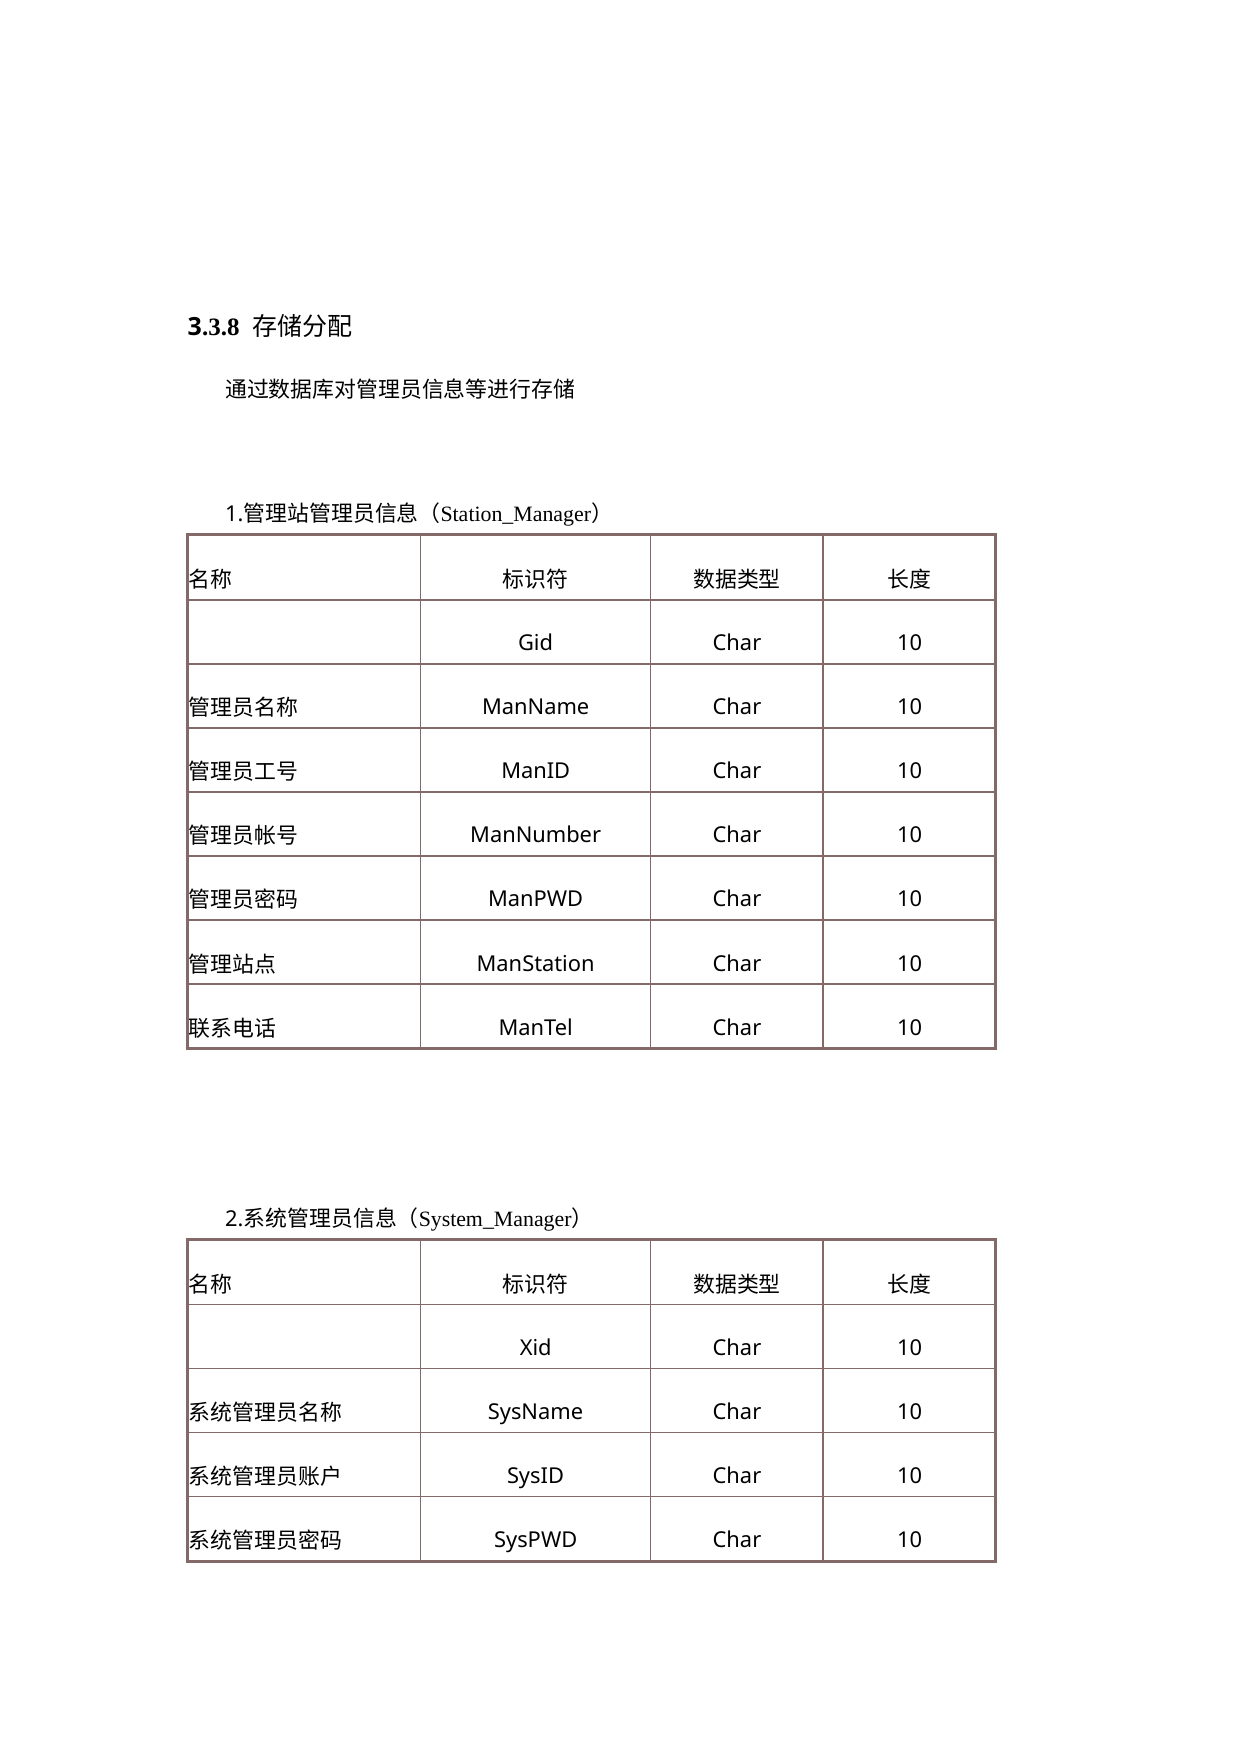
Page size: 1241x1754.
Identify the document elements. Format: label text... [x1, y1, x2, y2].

table_cell Char [651, 1369, 822, 1432]
table_cell 系统管理员账户 [189, 1433, 420, 1496]
table_cell [189, 601, 420, 663]
table_cell ManTel [421, 985, 650, 1047]
table_cell 管理员帐号 [189, 793, 420, 855]
table_header 数据类型 [651, 1241, 822, 1303]
table_cell ManID [421, 729, 650, 791]
table_cell 管理员名称 [189, 665, 420, 727]
table_cell 管理员密码 [189, 857, 420, 919]
table_cell SysPWD [421, 1497, 650, 1560]
table_header 标识符 [421, 1241, 650, 1303]
table_cell 10 [824, 729, 994, 791]
table_cell SysName [421, 1369, 650, 1432]
table_header 数据类型 [651, 536, 822, 599]
table_cell Char [651, 729, 822, 791]
table_cell 管理站点 [189, 921, 420, 983]
table_cell Gid [421, 601, 650, 663]
text 3.3.8 存储分配 [187, 283, 1053, 346]
table_cell ManNumber [421, 793, 650, 855]
table_header 名称 [189, 536, 420, 599]
table_cell 10 [824, 1305, 994, 1368]
table_cell 10 [824, 985, 994, 1047]
table_cell 系统管理员密码 [189, 1497, 420, 1560]
table_cell Char [651, 985, 822, 1047]
table_cell Char [651, 1497, 822, 1560]
text 2.系统管理员信息（System_Manager） [225, 1175, 1053, 1238]
table_cell 系统管理员名称 [189, 1369, 420, 1432]
table_header 长度 [824, 1241, 994, 1303]
table_cell SysID [421, 1433, 650, 1496]
table_cell Char [651, 1305, 822, 1368]
table_cell 10 [824, 1497, 994, 1560]
table_cell ManName [421, 665, 650, 727]
table_cell Char [651, 857, 822, 919]
table_header 名称 [189, 1241, 420, 1303]
table_header 标识符 [421, 536, 650, 599]
table_cell Char [651, 665, 822, 727]
table_cell 联系电话 [189, 985, 420, 1047]
table_cell ManStation [421, 921, 650, 983]
table_cell Char [651, 793, 822, 855]
text 1.管理站管理员信息（Station_Manager） [187, 471, 1053, 533]
table_cell Xid [421, 1305, 650, 1368]
table_cell 10 [824, 1433, 994, 1496]
table_cell 10 [824, 1369, 994, 1432]
table_cell 10 [824, 665, 994, 727]
table_header 长度 [824, 536, 994, 599]
table_cell 管理员工号 [189, 729, 420, 791]
table_cell Char [651, 1433, 822, 1496]
table_cell 10 [824, 921, 994, 983]
table_cell [189, 1305, 420, 1368]
table_cell Char [651, 601, 822, 663]
table_cell 10 [824, 857, 994, 919]
table_cell 10 [824, 793, 994, 855]
table_cell ManPWD [421, 857, 650, 919]
table_cell 10 [824, 601, 994, 663]
table_cell Char [651, 921, 822, 983]
text 通过数据库对管理员信息等进行存储 [187, 346, 1053, 408]
